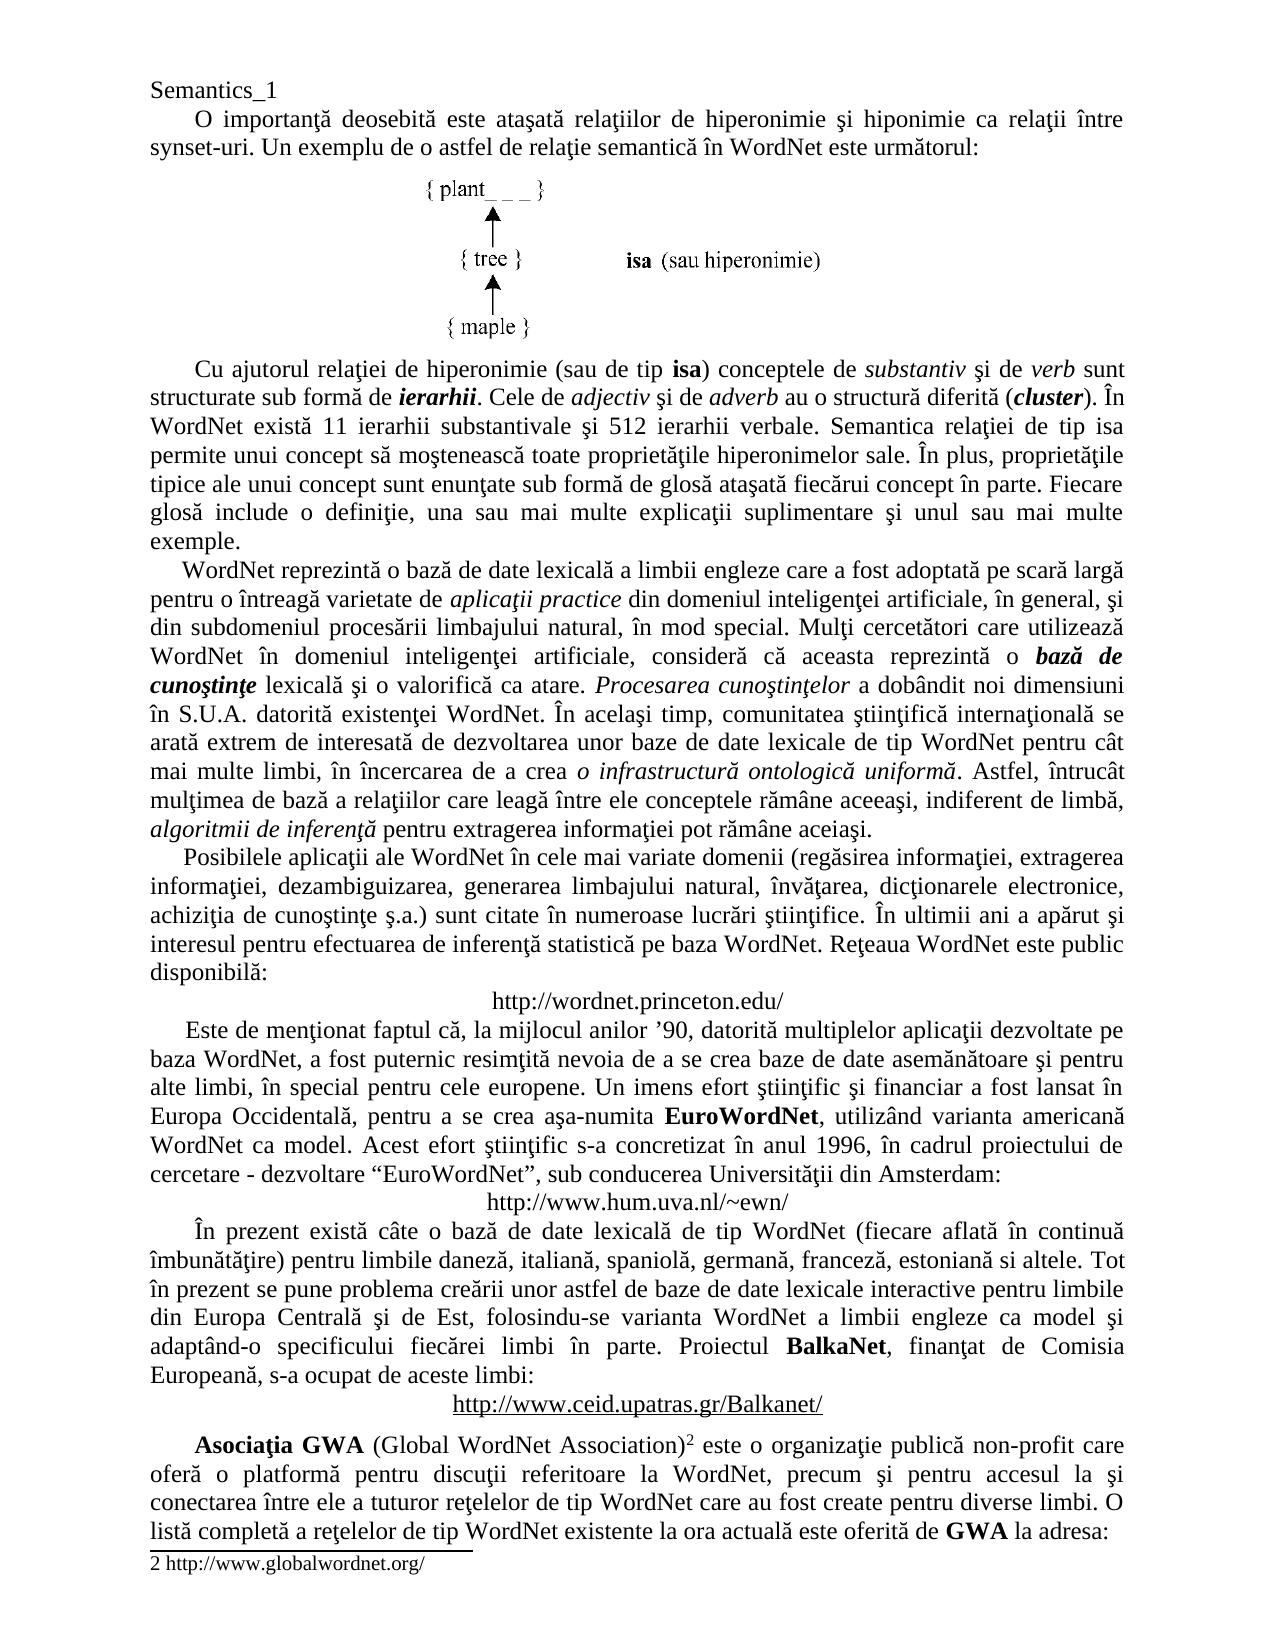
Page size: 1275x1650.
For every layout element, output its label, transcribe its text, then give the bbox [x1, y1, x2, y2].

text http://www.globalwordnet.org/ [150, 1551, 1125, 1575]
text O importanţă deosebită este ataşată relaţiilor de hiperonimie şi hiponimie ca relaţii între synset-uri. Un exemplu de o astfel de relaţie semantică în WordNet este următorul: [150, 104, 1125, 161]
text Posibilele aplicaţii ale WordNet în cele mai variate domenii (regăsirea informaţiei, extragerea informaţiei, dezambiguizarea, generarea limbajului natural, învăţarea, dicţionarele electronice, achiziţia de cunoştinţe ş.a.) sunt citate în numeroase lucrări ştiinţifice. În ultimii ani a apărut şi interesul pentru efectuarea de inferenţă statistică pe baza WordNet. Reţeaua WordNet este public disponibilă: [150, 842, 1125, 986]
text Cu ajutorul relaţiei de hiperonimie (sau de tip isa) conceptele de substantiv şi de verb sunt structurate sub formă de ierarhii. Cele de adjectiv şi de adverb au o structură diferită (cluster). În WordNet există 11 ierarhii substantivale şi 512 ierarhii verbale. Semantica relaţiei de tip isa permite unui concept să moştenească toate proprietăţile hiperonimelor sale. În plus, proprietăţile tipice ale unui concept sunt enunţate sub formă de glosă ataşată fiecărui concept în parte. Fiecare glosă include o definiţie, una sau mai multe explicaţii suplimentare şi unul sau mai multe exemple. [150, 354, 1125, 555]
text http://www.hum.uva.nl/~ewn/ [150, 1187, 1125, 1216]
text http://wordnet.princeton.edu/ [150, 986, 1125, 1015]
text http://www.ceid.upatras.gr/Balkanet/ [150, 1389, 1125, 1417]
text În prezent există câte o bază de date lexicală de tip WordNet (fiecare aflată în continuă îmbunătăţire) pentru limbile daneză, italiană, spaniolă, germană, franceză, estoniană si altele. Tot în prezent se pune problema creării unor astfel de baze de date lexicale interactive pentru limbile din Europa Centrală şi de Est, folosindu-se varianta WordNet a limbii engleze ca model şi adaptând-o specificului fiecărei limbi în parte. Proiectul BalkaNet, finanţat de Comisia Europeană, s-a ocupat de aceste limbi: [150, 1216, 1125, 1389]
text Asociaţia GWA (Global WordNet Association) este o organizaţie publică non-profit care oferă o platformă pentru discuţii referitoare la WordNet, precum şi pentru accesul la şi conectarea între ele a tuturor reţelelor de tip WordNet care au fost create pentru diverse limbi. O listă completă a reţelelor de tip WordNet existente la ora actuală este oferită de GWA la adresa: [150, 1430, 1125, 1545]
text Este de menţionat faptul că, la mijlocul anilor ’90, datorită multiplelor aplicaţii dezvoltate pe baza WordNet, a fost puternic resimţită nevoia de a se crea baze de date asemănătoare şi pentru alte limbi, în special pentru cele europene. Un imens efort ştiinţific şi financiar a fost lansat în Europa Occidentală, pentru a se crea aşa-numita EuroWordNet, utilizând varianta americană WordNet ca model. Acest efort ştiinţific s-a concretizat în anul 1996, în cadrul proiectului de cercetare - dezvoltare “EuroWordNet”, sub conducerea Universităţii din Amsterdam: [150, 1015, 1125, 1187]
text WordNet reprezintă o bază de date lexicală a limbii engleze care a fost adoptată pe scară largă pentru o întreagă varietate de aplicaţii practice din domeniul inteligenţei artificiale, în general, şi din subdomeniul procesării limbajului natural, în mod special. Mulţi cercetători care utilizează WordNet în domeniul inteligenţei artificiale, consideră că aceasta reprezintă o bază de cunoştinţe lexicală şi o valorifică ca atare. Procesarea cunoştinţelor a dobândit noi dimensiuni în S.U.A. datorită existenţei WordNet. În acelaşi timp, comunitatea ştiinţifică internaţională se arată extrem de interesată de dezvoltarea unor baze de date lexicale de tip WordNet pentru cât mai multe limbi, în încercarea de a crea o infrastructură ontologică uniformă. Astfel, întrucât mulţimea de bază a relaţiilor care leagă între ele conceptele rămâne aceeaşi, indiferent de limbă, algoritmii de inferenţă pentru extragerea informaţiei pot rămâne aceiaşi. [150, 555, 1125, 842]
